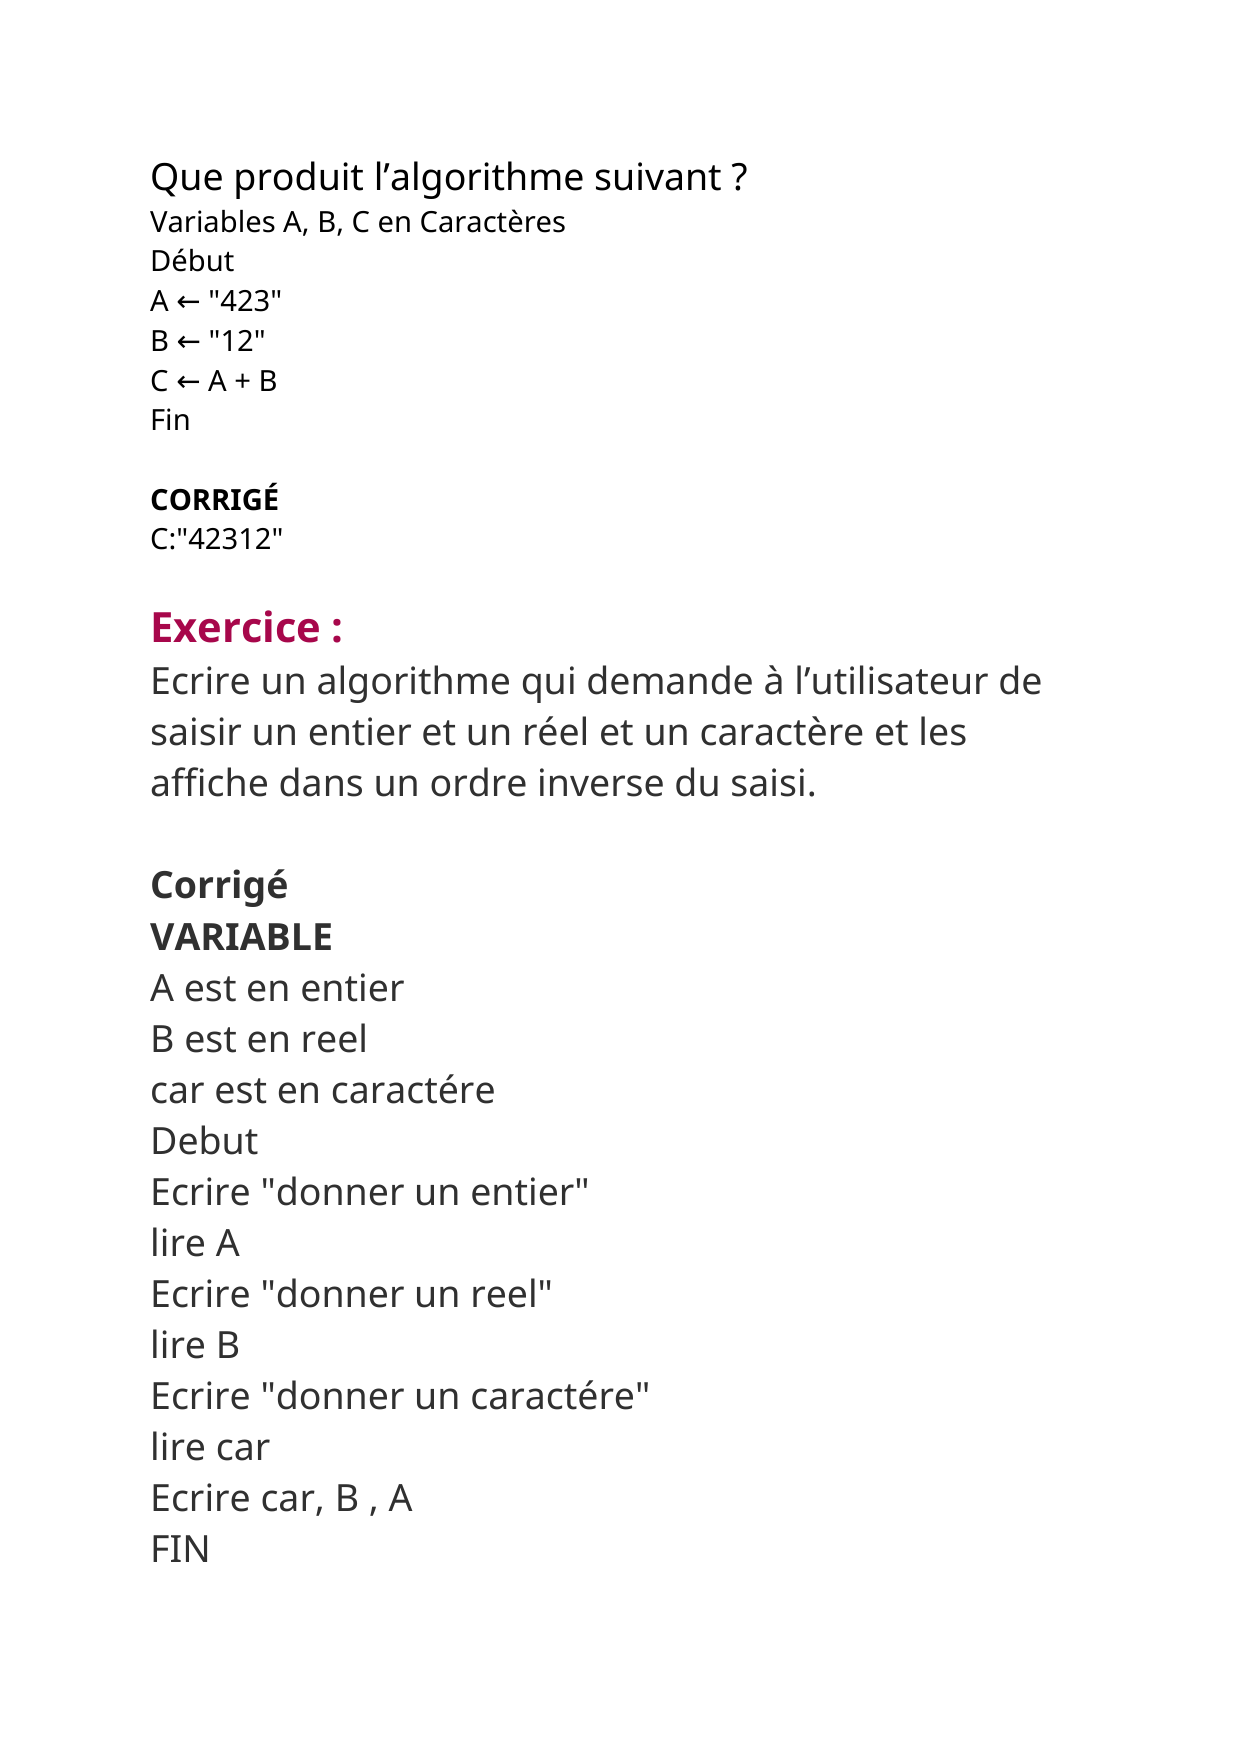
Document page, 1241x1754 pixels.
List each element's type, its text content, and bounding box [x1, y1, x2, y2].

text lire car [150, 1420, 1090, 1471]
text Ecrire "donner un caractére" [150, 1369, 1090, 1420]
text C:"42312" [150, 518, 1090, 558]
text C ← A + B [150, 360, 1090, 399]
text lire A [150, 1216, 1090, 1267]
text A est en entier [150, 961, 1090, 1012]
text car est en caractére [150, 1063, 1090, 1114]
text lire B [150, 1318, 1090, 1369]
text Début [150, 241, 1090, 280]
text Fin [150, 399, 1090, 439]
text Ecrire un algorithme qui demande à l’utilisateur de saisir un entier et un réel et un caractère et les affiche dans un ordre inverse du saisi. [150, 655, 1090, 808]
text Exercice : [150, 598, 1090, 655]
text Debut [150, 1114, 1090, 1165]
text Corrigé [150, 859, 1090, 910]
text Ecrire "donner un entier" [150, 1165, 1090, 1216]
text CORRIGÉ [150, 479, 1090, 518]
text Variables A, B, C en Caractères [150, 201, 1090, 241]
text A ← "423" [150, 280, 1090, 320]
text Ecrire "donner un reel" [150, 1267, 1090, 1318]
text Que produit l’algorithme suivant ? [150, 150, 1090, 201]
text Ecrire car, B , A [150, 1471, 1090, 1522]
text B ← "12" [150, 320, 1090, 360]
text VARIABLE [150, 910, 1090, 961]
text FIN [150, 1522, 1090, 1573]
text B est en reel [150, 1012, 1090, 1063]
